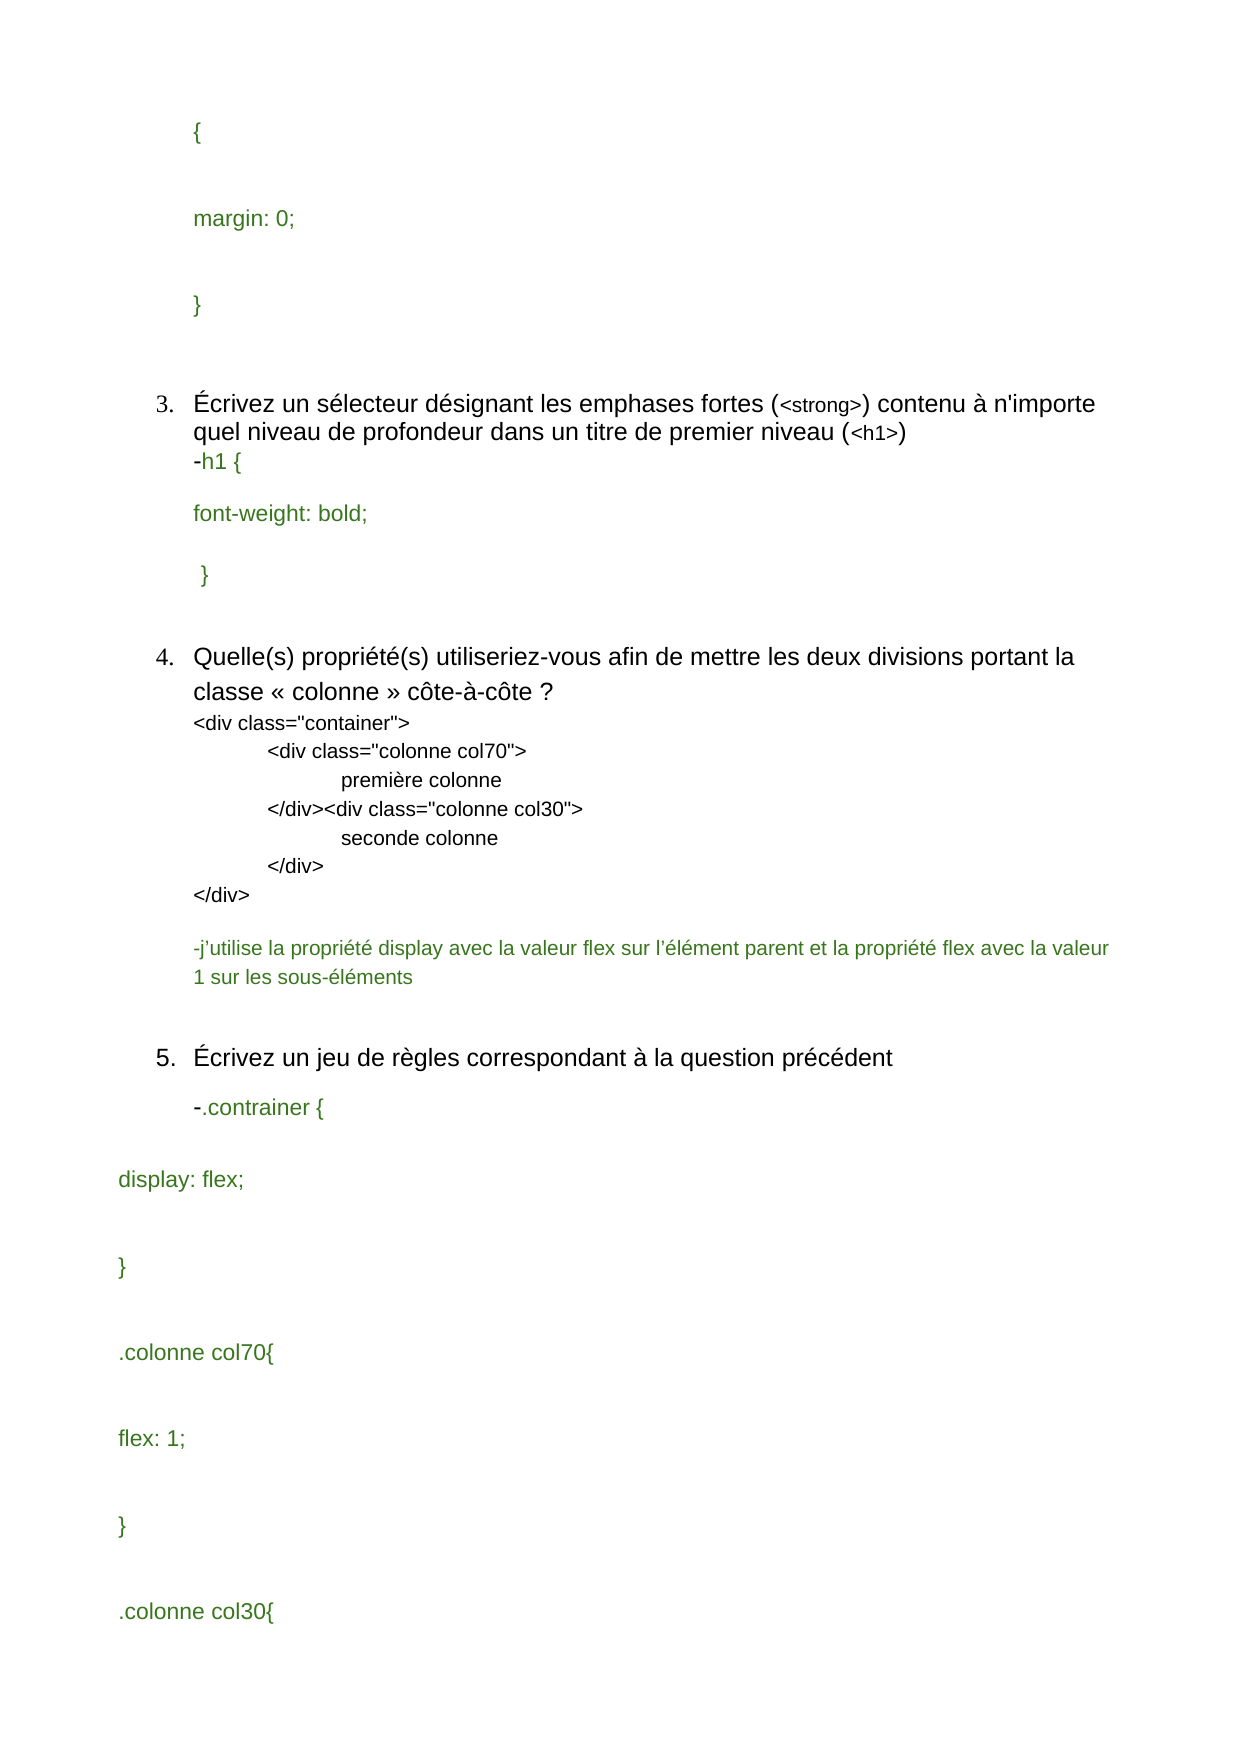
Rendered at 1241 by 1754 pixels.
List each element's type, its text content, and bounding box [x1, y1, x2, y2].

text margin: 0; [193, 204, 1122, 231]
text flex: 1; [118, 1425, 1122, 1452]
list -h1 { [156, 446, 1122, 475]
text .colonne col30{ [118, 1598, 1122, 1624]
list Écrivez un sélecteur désignant les emphases fortes (<strong>) contenu à n'importe quel niveau de profondeur dans un titre de premier niveau (<h1>) [156, 388, 1122, 446]
text } [118, 561, 1122, 622]
text } [118, 1512, 1122, 1538]
list Quelle(s) propriété(s) utiliseriez-vous afin de mettre les deux divisions portant la classe « colonne » côte-à-côte ? <div class="container"> <div class="colonne col70"> première colonne </div><div class="colonne col30"> seconde colonne </div> </div> -j’utilise la propriété display avec la valeur flex sur l’élément parent et la propriété flex avec la valeur 1 sur les sous-éléments [156, 642, 1122, 1023]
text } [118, 1253, 1122, 1279]
text } [193, 291, 1122, 353]
text font-weight: bold; [193, 500, 1122, 526]
text { [193, 118, 1122, 144]
list Écrivez un jeu de règles correspondant à la question précédent [156, 1043, 1122, 1072]
text display: flex; [118, 1166, 1122, 1193]
list -.contrainer { [156, 1092, 1122, 1121]
text .colonne col70{ [118, 1339, 1122, 1365]
